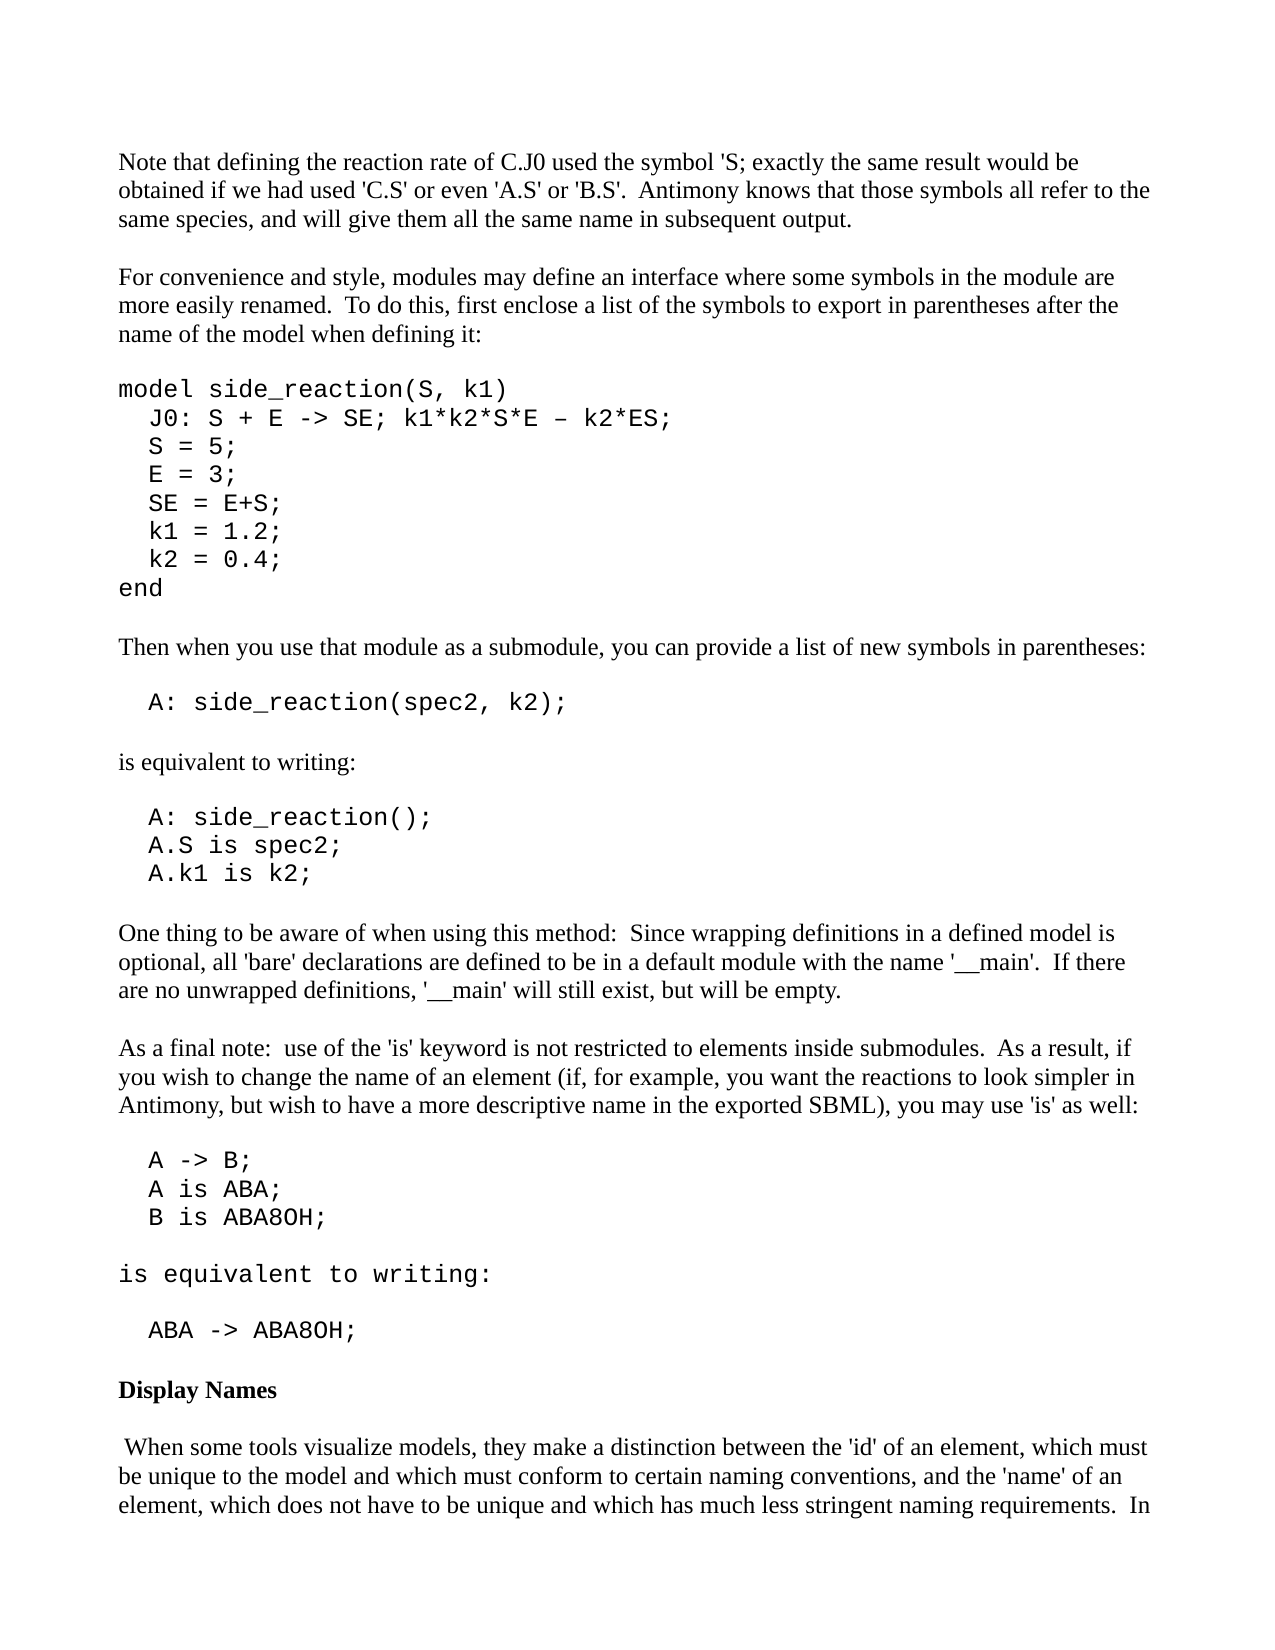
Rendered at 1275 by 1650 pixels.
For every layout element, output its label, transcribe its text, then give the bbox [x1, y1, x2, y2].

text k1 = 1.2; [118, 518, 1157, 547]
text One thing to be aware of when using this method: Since wrapping definitions in a defined model is optional, all 'bare' declarations are defined to be in a default module with the name '__main'. If there are no unwrapped definitions, '__main' will still exist, but will be empty. [118, 918, 1157, 1004]
text For convenience and style, modules may define an interface where some symbols in the module are more easily renamed. To do this, first enclose a list of the symbols to export in parentheses after the name of the model when defining it: [118, 262, 1157, 348]
text S = 5; [118, 433, 1157, 462]
text is equivalent to writing: [118, 747, 1157, 776]
text Display Names [118, 1375, 1157, 1403]
text ABA -> ABA8OH; [118, 1318, 1157, 1346]
text end [118, 575, 1157, 603]
text A.S is spec2; [118, 833, 1157, 861]
text Then when you use that module as a submodule, you can provide a list of new symbols in parentheses: [118, 632, 1157, 661]
text E = 3; [118, 462, 1157, 490]
text is equivalent to writing: [118, 1261, 1157, 1290]
text k2 = 0.4; [118, 547, 1157, 575]
text A: side_reaction(); [118, 804, 1157, 833]
text As a final note: use of the 'is' keyword is not restricted to elements inside submodules. As a result, if you wish to change the name of an element (if, for example, you want the reactions to look simpler in Antimony, but wish to have a more descriptive name in the exported SBML), you may use 'is' as well: [118, 1033, 1157, 1119]
text model side_reaction(S, k1) [118, 377, 1157, 405]
text Note that defining the reaction rate of C.J0 used the symbol 'S; exactly the same result would be obtained if we had used 'C.S' or even 'A.S' or 'B.S'. Antimony knows that those symbols all refer to the same species, and will give them all the same name in subsequent output. [118, 147, 1157, 233]
text A.k1 is k2; [118, 861, 1157, 889]
text A is ABA; [118, 1176, 1157, 1205]
text J0: S + E -> SE; k1*k2*S*E – k2*ES; [118, 405, 1157, 433]
text A -> B; [118, 1148, 1157, 1176]
text A: side_reaction(spec2, k2); [118, 690, 1157, 718]
text SE = E+S; [118, 490, 1157, 518]
text B is ABA8OH; [118, 1205, 1157, 1233]
text When some tools visualize models, they make a distinction between the 'id' of an element, which must be unique to the model and which must conform to certain naming conventions, and the 'name' of an element, which does not have to be unique and which has much less stringent naming requirements. In [118, 1432, 1157, 1518]
